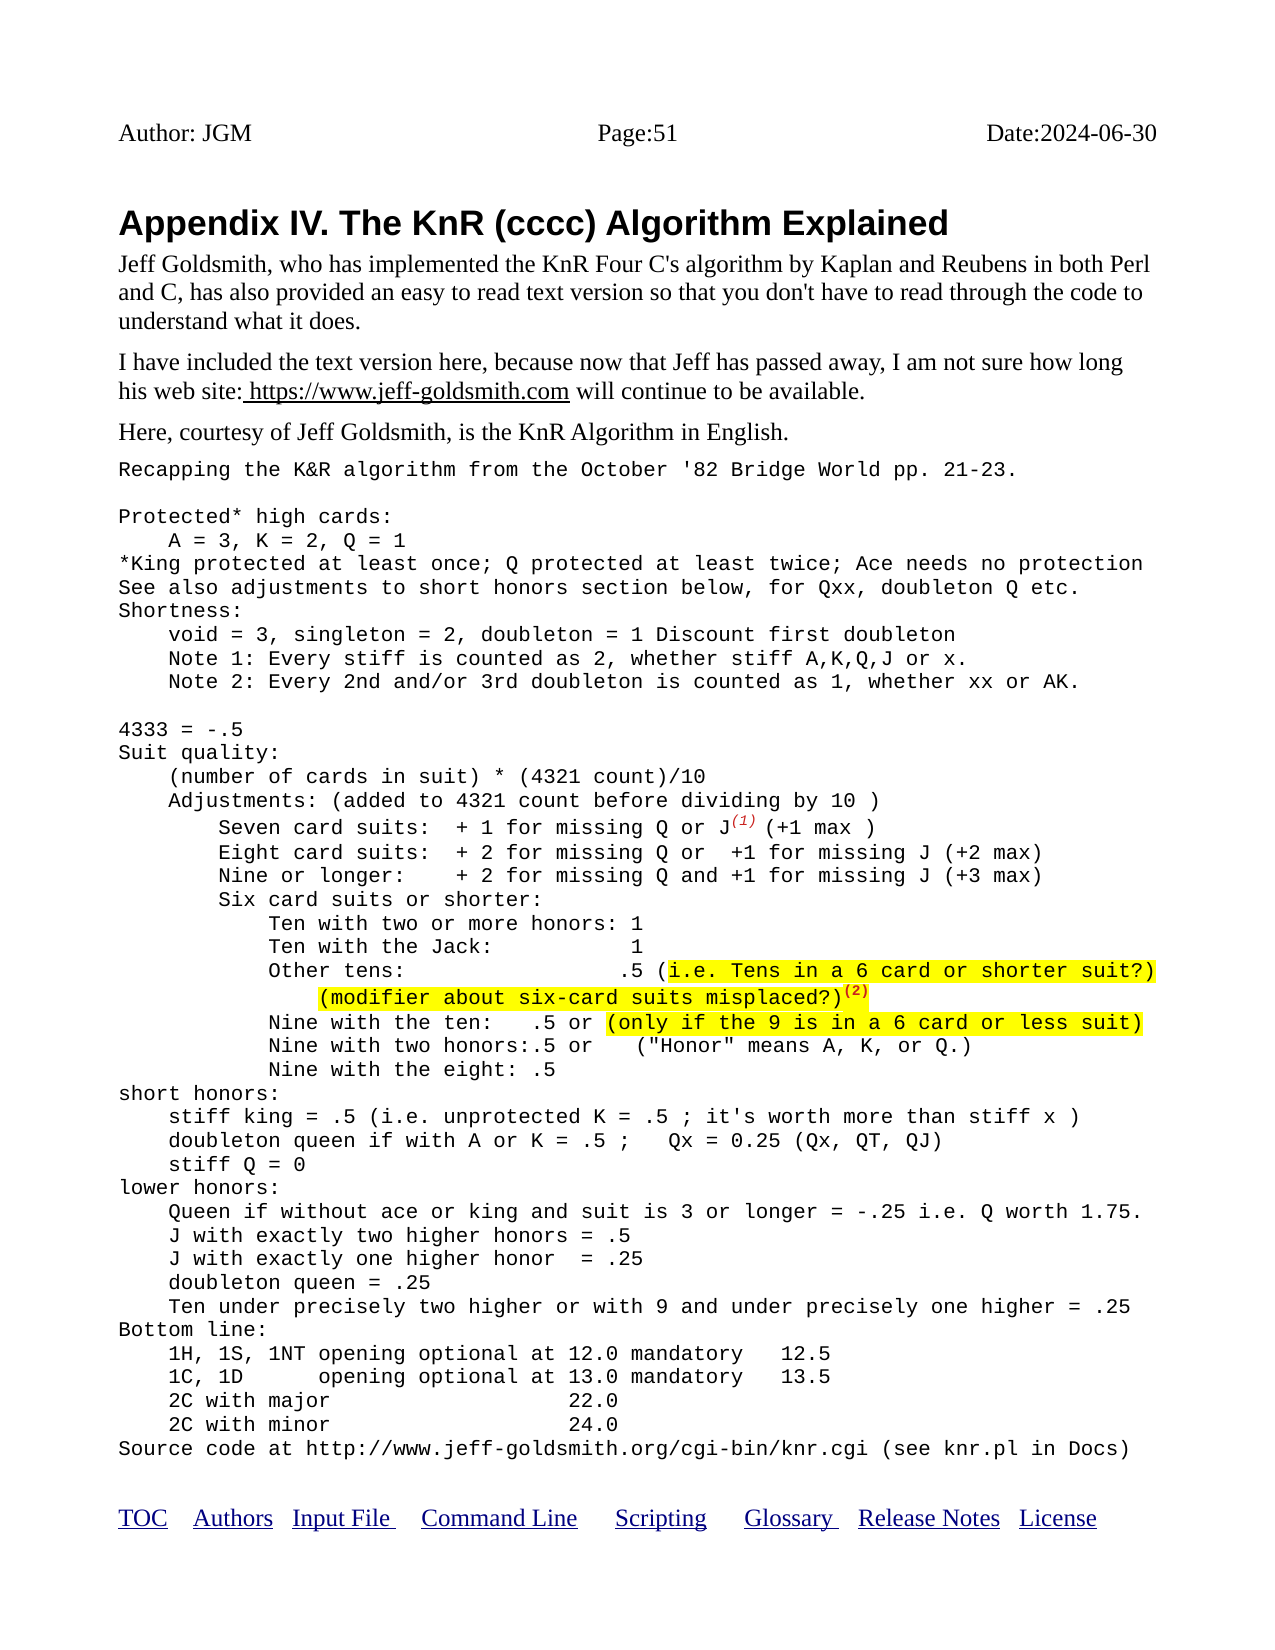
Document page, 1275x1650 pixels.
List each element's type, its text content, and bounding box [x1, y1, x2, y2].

text J with exactly one higher honor = .25 [118, 1248, 1157, 1272]
text J with exactly two higher honors = .5 [118, 1225, 1157, 1248]
text 1C, 1D opening optional at 13.0 mandatory 13.5 [118, 1367, 1157, 1390]
text I have included the text version here, because now that Jeff has passed away, I am not sure how long his web site: https://www.jeff-goldsmith.com will continue to be available. [118, 347, 1157, 405]
text Ten with two or more honors: 1 [118, 913, 1157, 936]
text 1H, 1S, 1NT opening optional at 12.0 mandatory 12.5 [118, 1343, 1157, 1367]
text Nine with the ten: .5 or (only if the 9 is in a 6 card or less suit) [118, 1012, 1157, 1036]
text lower honors: [118, 1177, 1157, 1201]
text Adjustments: (added to 4321 count before dividing by 10 ) [118, 790, 1157, 813]
text 2C with major 22.0 [118, 1390, 1157, 1414]
text doubleton queen = .25 [118, 1272, 1157, 1296]
text stiff king = .5 (i.e. unprotected K = .5 ; it's worth more than stiff x ) [118, 1106, 1157, 1130]
text Source code at http://www.jeff-goldsmith.org/cgi-bin/knr.cgi (see knr.pl in Docs) [118, 1437, 1157, 1461]
text Seven card suits: + 1 for missing Q or J(1) (+1 max ) [118, 813, 1157, 842]
text Recapping the K&R algorithm from the October '82 Bridge World pp. 21-23. [118, 459, 1157, 482]
text Nine with the eight: .5 [118, 1059, 1157, 1083]
text 2C with minor 24.0 [118, 1414, 1157, 1437]
text stiff Q = 0 [118, 1154, 1157, 1177]
text Jeff Goldsmith, who has implemented the KnR Four C's algorithm by Kaplan and Reubens in both Perl and C, has also provided an easy to read text version so that you don't have to read through the code to understand what it does. [118, 249, 1157, 335]
text Protected* high cards: [118, 506, 1157, 529]
text Nine with two honors:.5 or ("Honor" means A, K, or Q.) [118, 1036, 1157, 1059]
text Six card suits or shorter: [118, 889, 1157, 913]
text (modifier about six-card suits misplaced?)(2) [118, 983, 1157, 1012]
text Here, courtesy of Jeff Goldsmith, is the KnR Algorithm in English. [118, 417, 1157, 446]
text *King protected at least once; Q protected at least twice; Ace needs no protection [118, 553, 1157, 577]
subtitle Appendix IV. The KnR (cccc) Algorithm Explained [118, 202, 1157, 243]
text Other tens: .5 (i.e. Tens in a 6 card or shorter suit?) [118, 960, 1157, 983]
text Note 1: Every stiff is counted as 2, whether stiff A,K,Q,J or x. [118, 648, 1157, 671]
text Suit quality: [118, 742, 1157, 766]
text doubleton queen if with A or K = .5 ; Qx = 0.25 (Qx, QT, QJ) [118, 1130, 1157, 1154]
text Shortness: [118, 601, 1157, 624]
text short honors: [118, 1083, 1157, 1106]
text Eight card suits: + 2 for missing Q or +1 for missing J (+2 max) [118, 842, 1157, 865]
text 4333 = -.5 [118, 719, 1157, 742]
text Note 2: Every 2nd and/or 3rd doubleton is counted as 1, whether xx or AK. [118, 671, 1157, 695]
text See also adjustments to short honors section below, for Qxx, doubleton Q etc. [118, 577, 1157, 601]
text Queen if without ace or king and suit is 3 or longer = -.25 i.e. Q worth 1.75. [118, 1201, 1157, 1225]
text void = 3, singleton = 2, doubleton = 1 Discount first doubleton [118, 624, 1157, 648]
text Ten with the Jack: 1 [118, 936, 1157, 960]
text Bottom line: [118, 1319, 1157, 1343]
text Ten under precisely two higher or with 9 and under precisely one higher = .25 [118, 1296, 1157, 1319]
text A = 3, K = 2, Q = 1 [118, 529, 1157, 553]
text Nine or longer: + 2 for missing Q and +1 for missing J (+3 max) [118, 865, 1157, 889]
text (number of cards in suit) * (4321 count)/10 [118, 766, 1157, 790]
